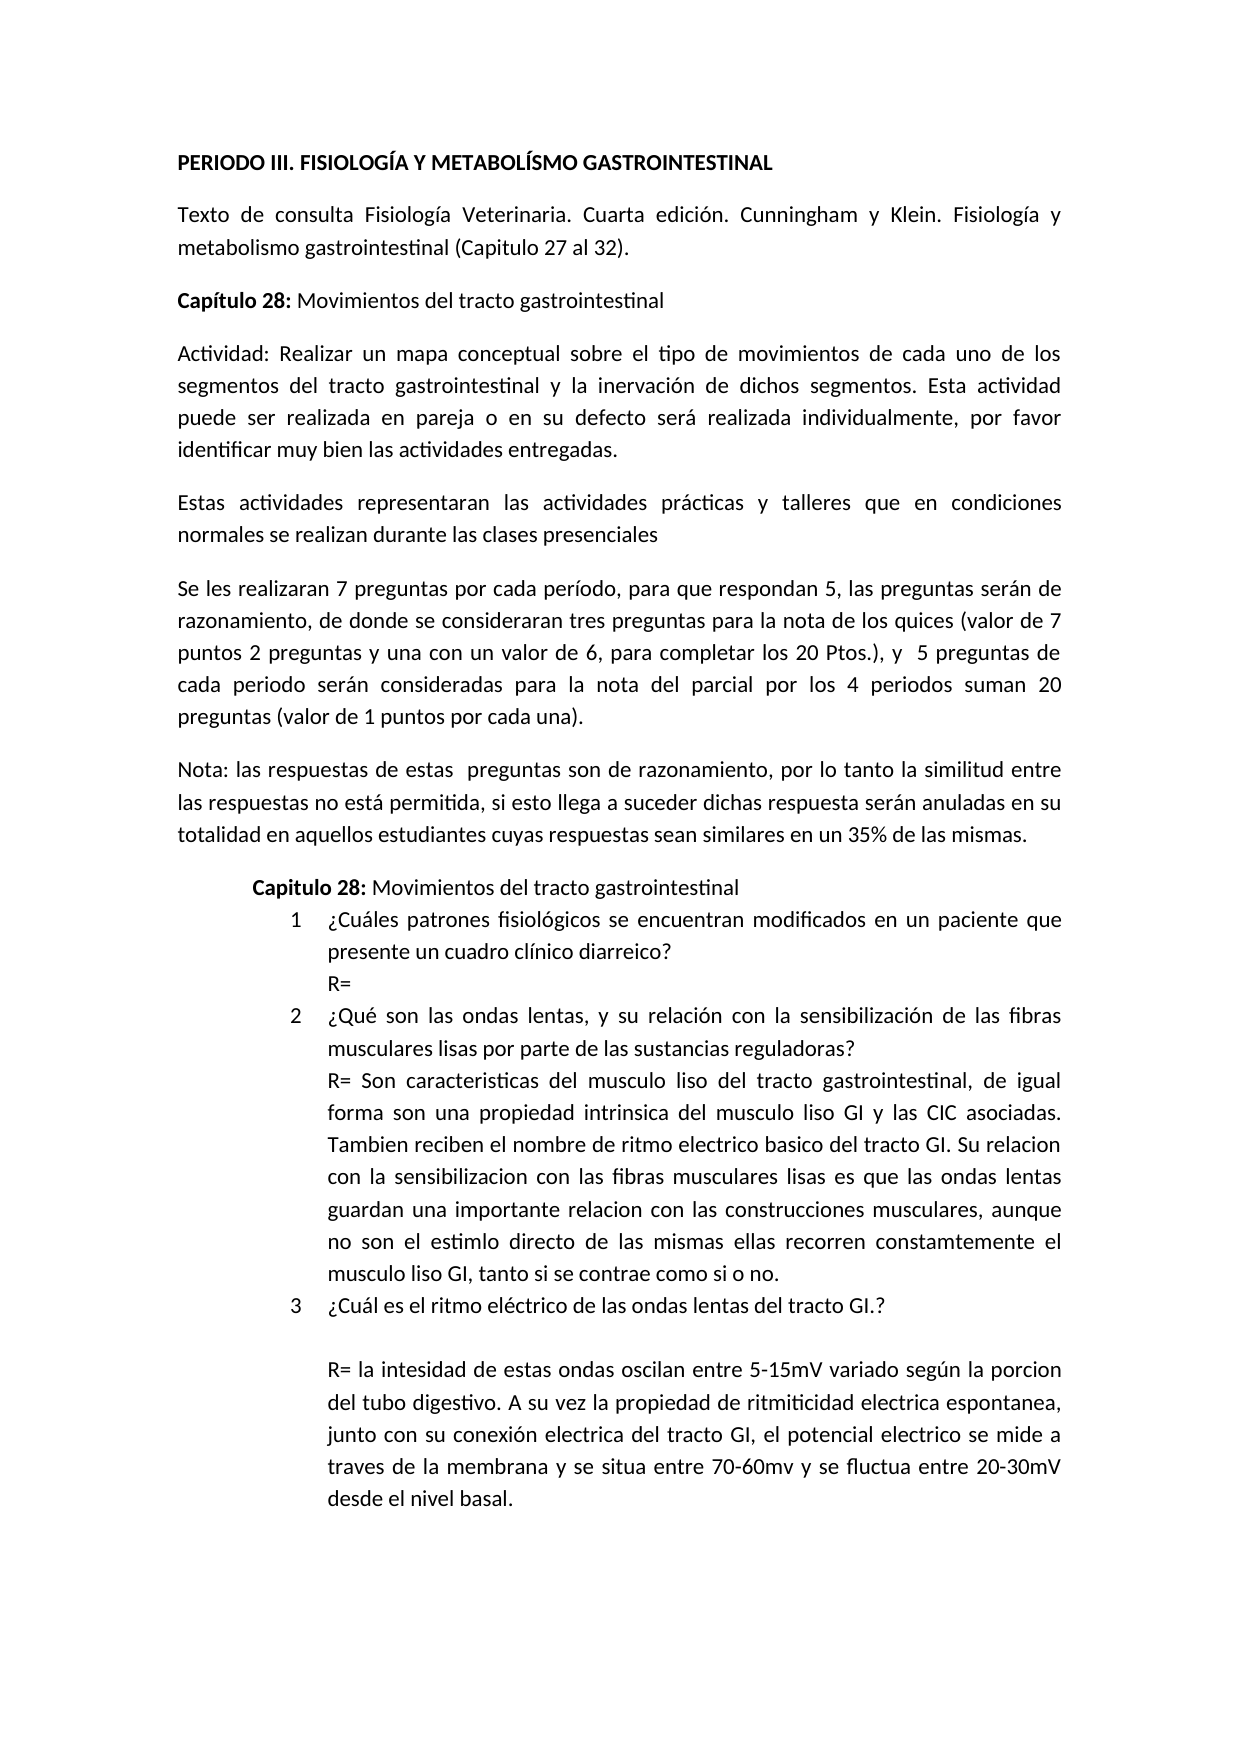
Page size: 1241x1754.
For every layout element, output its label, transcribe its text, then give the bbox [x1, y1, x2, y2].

list R= Son caracteristicas del musculo liso del tracto gastrointestinal, de igual forma son una propiedad intrinsica del musculo liso GI y las CIC asociadas. Tambien reciben el nombre de ritmo electrico basico del tracto GI. Su relacion con la sensibilizacion con las fibras musculares lisas es que las ondas lentas guardan una importante relacion con las construcciones musculares, aunque no son el estimlo directo de las mismas ellas recorren constamtemente el musculo liso GI, tanto si se contrae como si o no. [290, 1066, 1063, 1287]
list R= la intesidad de estas ondas oscilan entre 5-15mV variado según la porcion del tubo digestivo. A su vez la propiedad de ritmiticidad electrica espontanea, junto con su conexión electrica del tracto GI, el potencial electrico se mide a traves de la membrana y se situa entre 70-60mv y se fluctua entre 20-30mV desde el nivel basal. [290, 1356, 1063, 1512]
list R= [290, 969, 1063, 997]
list ¿Qué son las ondas lentas, y su relación con la sensibilización de las fibras musculares lisas por parte de las sustancias reguladoras? [290, 1002, 1063, 1062]
text PERIODO III. FISIOLOGÍA Y METABOLÍSMO GASTROINTESTINAL [177, 148, 1063, 176]
text Capítulo 28: Movimientos del tracto gastrointestinal [177, 286, 1063, 314]
list ¿Cuáles patrones fisiológicos se encuentran modificados en un paciente que presente un cuadro clínico diarreico? [290, 905, 1063, 965]
text Se les realizaran 7 preguntas por cada período, para que respondan 5, las preguntas serán de razonamiento, de donde se consideraran tres preguntas para la nota de los quices (valor de 7 puntos 2 preguntas y una con un valor de 6, para completar los 20 Ptos.), y 5 preguntas de cada periodo serán consideradas para la nota del parcial por los 4 periodos suman 20 preguntas (valor de 1 puntos por cada una). [177, 574, 1063, 730]
text Nota: las respuestas de estas preguntas son de razonamiento, por lo tanto la similitud entre las respuestas no está permitida, si esto llega a suceder dichas respuesta serán anuladas en su totalidad en aquellos estudiantes cuyas respuestas sean similares en un 35% de las mismas. [177, 755, 1063, 848]
text Actividad: Realizar un mapa conceptual sobre el tipo de movimientos de cada uno de los segmentos del tracto gastrointestinal y la inervación de dichos segmentos. Esta actividad puede ser realizada en pareja o en su defecto será realizada individualmente, por favor identificar muy bien las actividades entregadas. [177, 339, 1063, 463]
text Estas actividades representaran las actividades prácticas y talleres que en condiciones normales se realizan durante las clases presenciales [177, 488, 1063, 549]
text Texto de consulta Fisiología Veterinaria. Cuarta edición. Cunningham y Klein. Fisiología y metabolismo gastrointestinal (Capitulo 27 al 32). [177, 201, 1063, 261]
list ¿Cuál es el ritmo eléctrico de las ondas lentas del tracto GI.? [290, 1291, 1063, 1319]
list Capitulo 28: Movimientos del tracto gastrointestinal [252, 873, 1063, 901]
